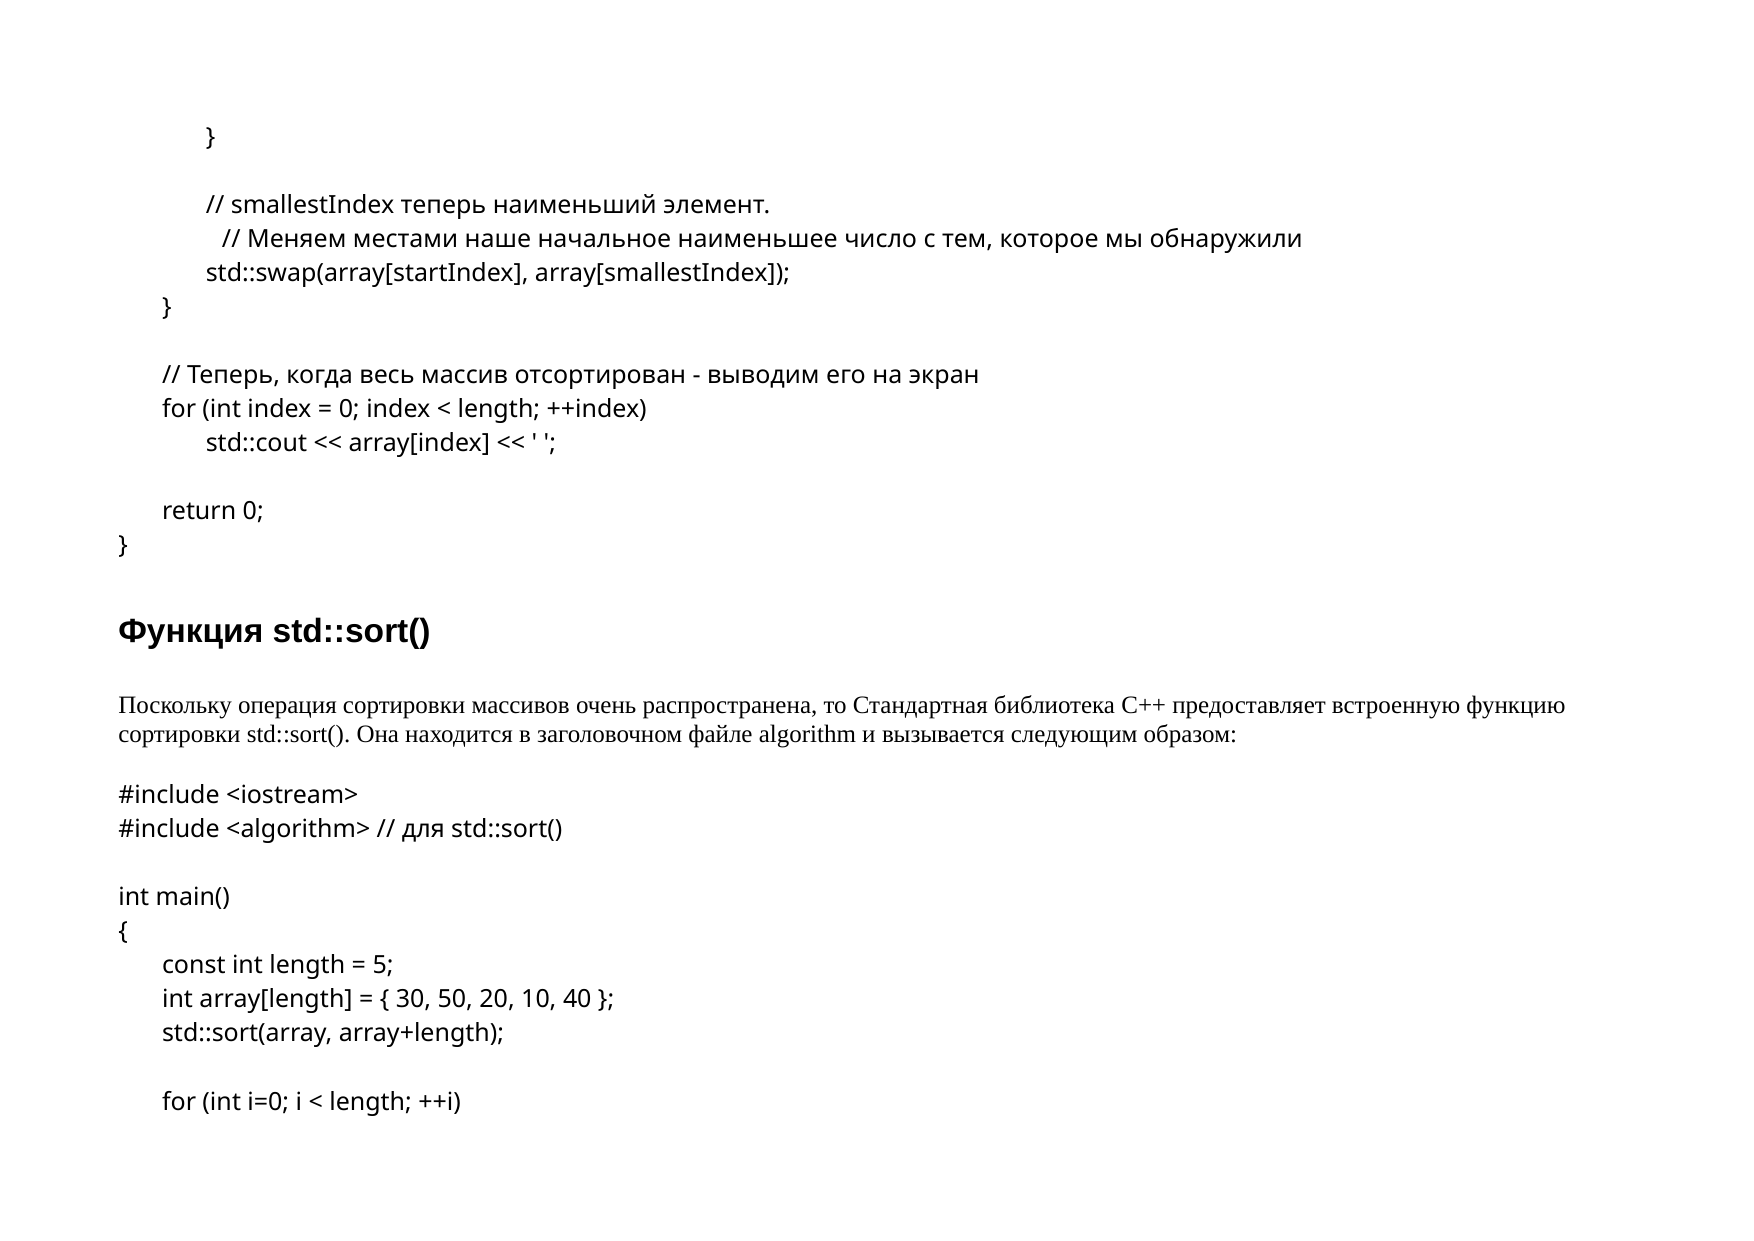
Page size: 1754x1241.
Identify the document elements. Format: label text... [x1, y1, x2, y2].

text #include <algorithm> // для std::sort() [118, 811, 1636, 845]
text int main() [118, 879, 1636, 913]
text std::sort(array, array+length); [118, 1015, 1636, 1049]
text std::cout << array[index] << ' '; [118, 425, 1636, 459]
text for (int i=0; i < length; ++i) [118, 1083, 1636, 1117]
text for (int index = 0; index < length; ++index) [118, 391, 1636, 425]
text #include <iostream> [118, 777, 1636, 811]
text // Теперь, когда весь массив отсортирован - выводим его на экран [118, 357, 1636, 391]
text std::swap(array[startIndex], array[smallestIndex]); [118, 254, 1636, 288]
text // smallestIndex теперь наименьший элемент. [118, 186, 1636, 220]
text int array[length] = { 30, 50, 20, 10, 40 }; [118, 981, 1636, 1015]
text } [118, 527, 1636, 561]
text } [118, 118, 1636, 152]
subtitle Функция std::sort() [118, 611, 1636, 649]
text { [118, 913, 1636, 947]
text return 0; [118, 493, 1636, 527]
text Поскольку операция сортировки массивов очень распространена, то Стандартная библиотека C++ предоставляет встроенную функцию сортировки std::sort(). Она находится в заголовочном файле algorithm и вызывается следующим образом: [118, 690, 1636, 748]
text const int length = 5; [118, 947, 1636, 981]
text } [118, 288, 1636, 322]
text // Меняем местами наше начальное наименьшее число с тем, которое мы обнаружили [118, 220, 1636, 254]
